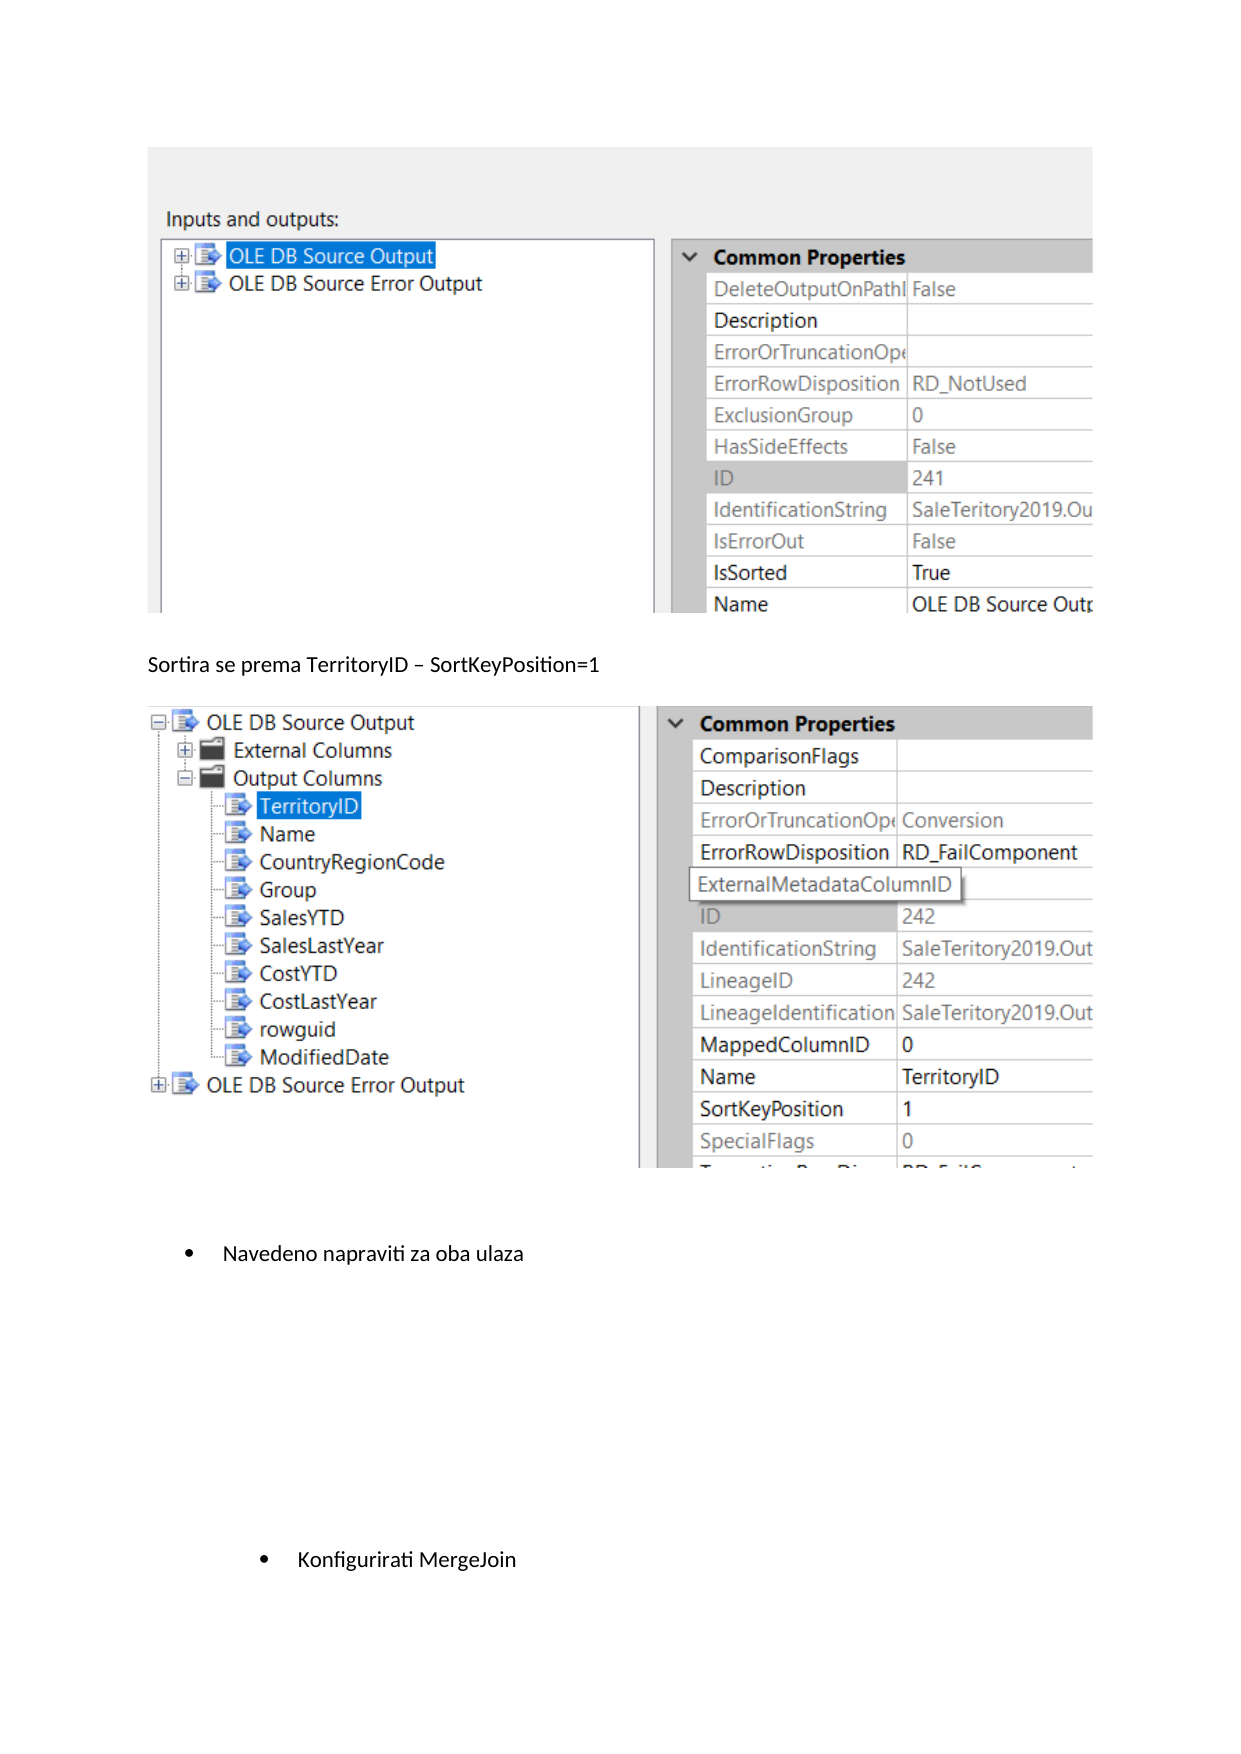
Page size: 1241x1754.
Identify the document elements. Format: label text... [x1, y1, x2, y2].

list Navedeno napraviti za oba ulaza [185, 1239, 1093, 1267]
text Sortira se prema TerritoryID – SortKeyPosition=1 [148, 651, 1093, 679]
list Konfigurirati MergeJoin [260, 1545, 1093, 1573]
